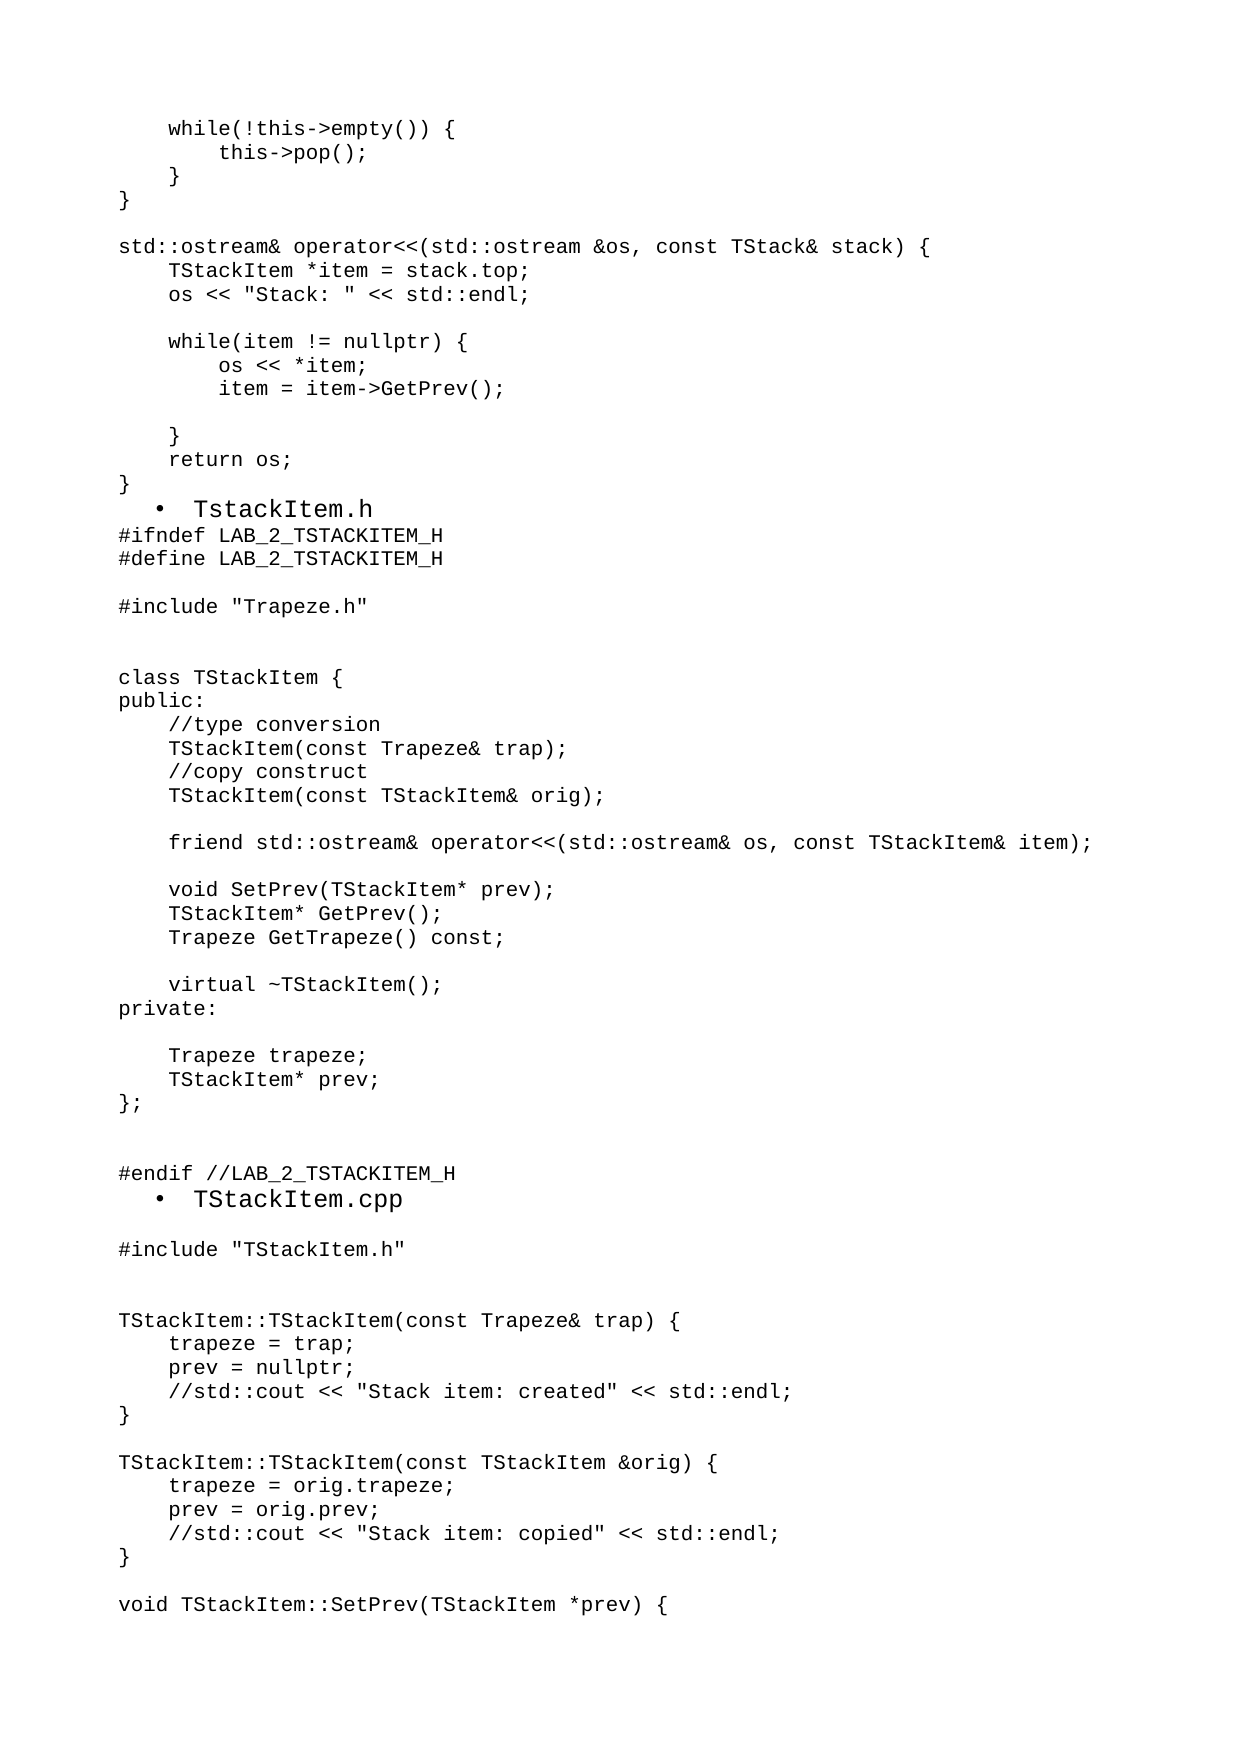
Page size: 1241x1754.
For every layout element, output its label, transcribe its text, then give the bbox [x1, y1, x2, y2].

text TStackItem(const Trapeze& trap); [118, 738, 1122, 761]
text #include "TStackItem.h" [118, 1239, 1122, 1262]
text friend std::ostream& operator<<(std::ostream& os, const TStackItem& item); [118, 832, 1122, 856]
text std::ostream& operator<<(std::ostream &os, const TStack& stack) { [118, 236, 1122, 260]
text return os; [118, 449, 1122, 473]
text item = item->GetPrev(); [118, 378, 1122, 402]
text void TStackItem::SetPrev(TStackItem *prev) { [118, 1593, 1122, 1617]
text }; [118, 1092, 1122, 1116]
text //copy construct [118, 761, 1122, 785]
text prev = nullptr; [118, 1357, 1122, 1381]
text TStackItem* GetPrev(); [118, 903, 1122, 927]
text virtual ~TStackItem(); [118, 974, 1122, 998]
text TStackItem *item = stack.top; [118, 260, 1122, 284]
text TStackItem::TStackItem(const Trapeze& trap) { [118, 1310, 1122, 1333]
text } [118, 189, 1122, 213]
text } [118, 473, 1122, 496]
text } [118, 426, 1122, 449]
text class TStackItem { [118, 667, 1122, 690]
text //type conversion [118, 714, 1122, 738]
text TStackItem::TStackItem(const TStackItem &orig) { [118, 1452, 1122, 1475]
text #include "Trapeze.h" [118, 596, 1122, 619]
text private: [118, 998, 1122, 1021]
text Trapeze GetTrapeze() const; [118, 927, 1122, 950]
text } [118, 1546, 1122, 1570]
text TStackItem(const TStackItem& orig); [118, 785, 1122, 808]
text os << "Stack: " << std::endl; [118, 284, 1122, 307]
text while(item != nullptr) { [118, 331, 1122, 354]
text while(!this->empty()) { [118, 118, 1122, 142]
text } [118, 165, 1122, 189]
text #ifndef LAB_2_TSTACKITEM_H [118, 525, 1122, 548]
text public: [118, 690, 1122, 714]
text trapeze = trap; [118, 1333, 1122, 1357]
text #define LAB_2_TSTACKITEM_H [118, 548, 1122, 572]
list TStackItem.cpp [156, 1187, 1122, 1215]
text //std::cout << "Stack item: created" << std::endl; [118, 1381, 1122, 1404]
text //std::cout << "Stack item: copied" << std::endl; [118, 1523, 1122, 1546]
text TStackItem* prev; [118, 1069, 1122, 1092]
text Trapeze trapeze; [118, 1045, 1122, 1069]
text this->pop(); [118, 142, 1122, 165]
list TstackItem.h [156, 496, 1122, 525]
text trapeze = orig.trapeze; [118, 1475, 1122, 1499]
text os << *item; [118, 354, 1122, 378]
text } [118, 1404, 1122, 1428]
text prev = orig.prev; [118, 1499, 1122, 1523]
text void SetPrev(TStackItem* prev); [118, 879, 1122, 903]
text #endif //LAB_2_TSTACKITEM_H [118, 1163, 1122, 1187]
